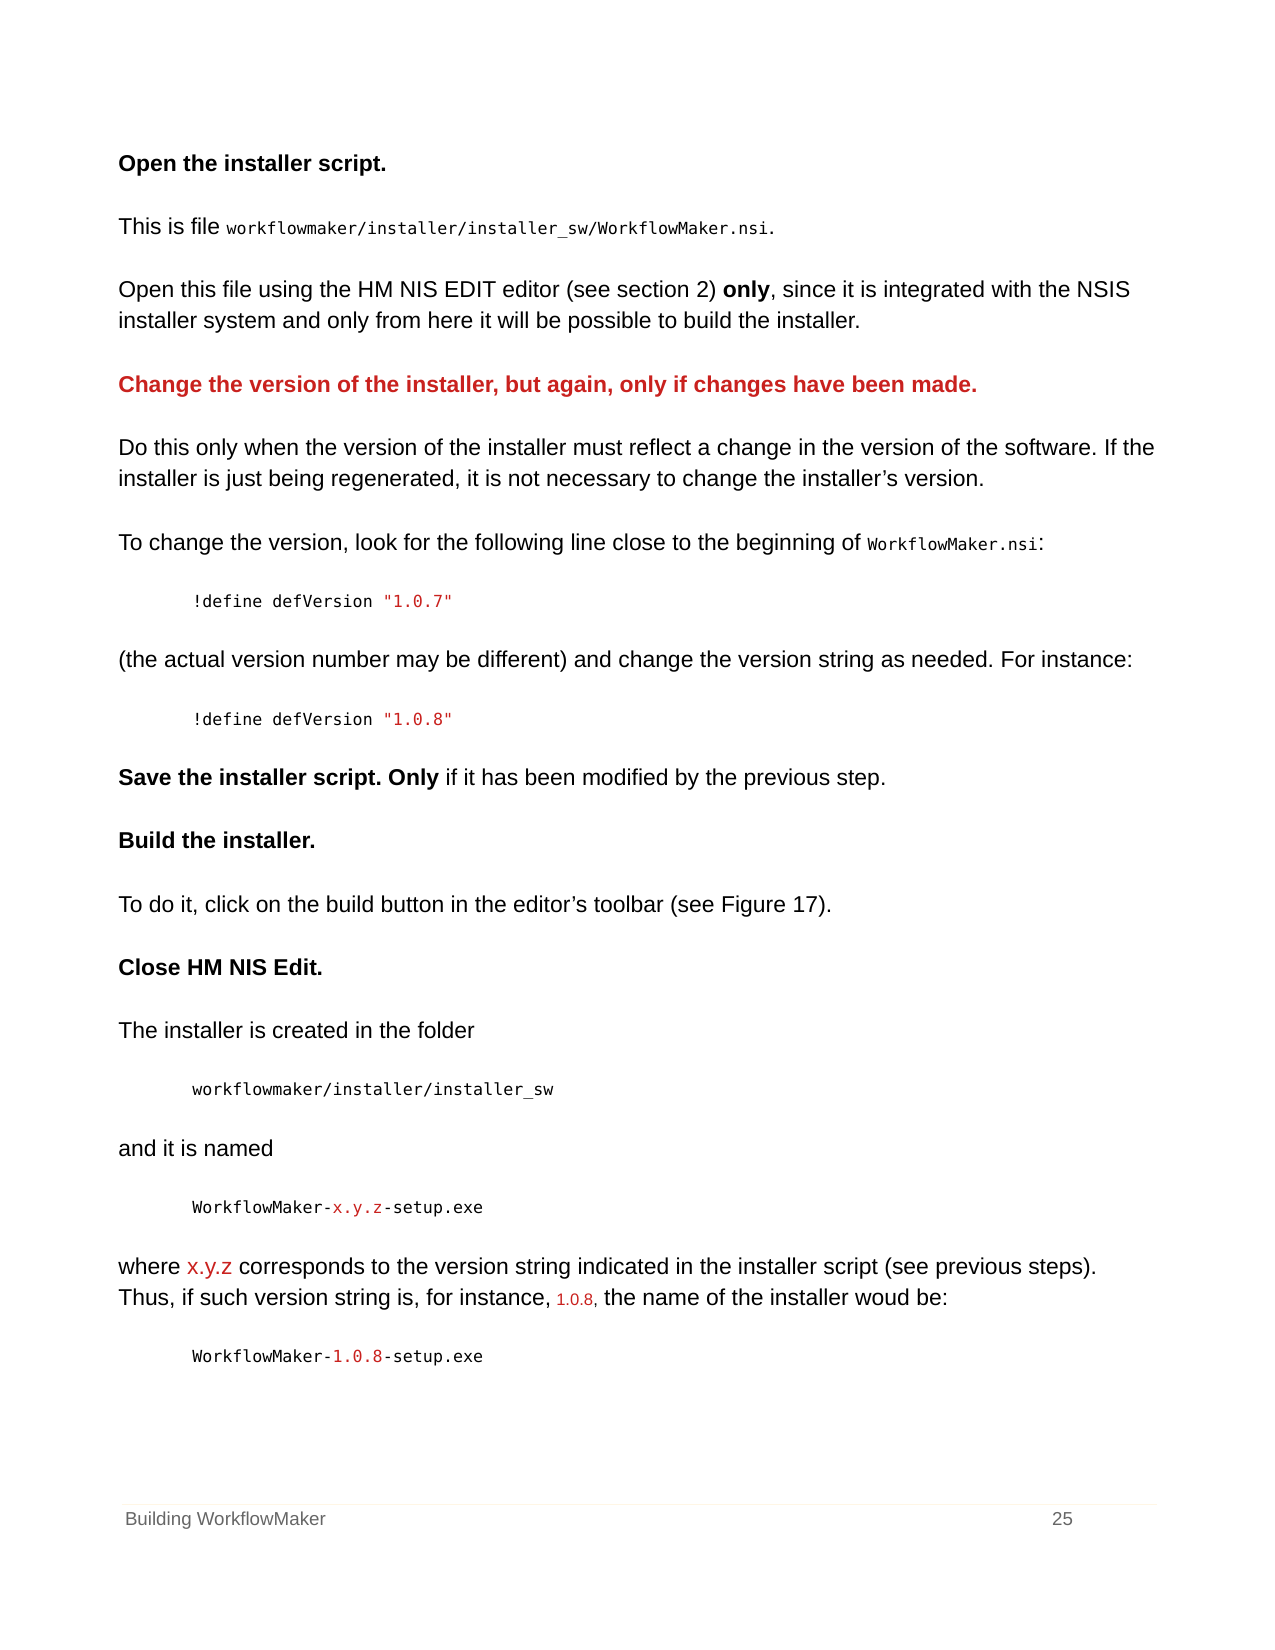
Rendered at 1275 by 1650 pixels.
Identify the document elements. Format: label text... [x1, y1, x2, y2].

text Open the installer script. [118, 150, 1157, 176]
text Open this file using the HM NIS EDIT editor (see section 2) only, since it is integrated with the NSIS installer system and only from here it will be possible to build the installer. [118, 276, 1157, 334]
text (the actual version number may be different) and change the version string as needed. For instance: [118, 646, 1157, 673]
text workflowmaker/installer/installer_sw [118, 1080, 1157, 1099]
text Build the installer. [118, 827, 1157, 854]
text To change the version, look for the following line close to the beginning of WorkflowMaker.nsi: [118, 528, 1157, 555]
text Do this only when the version of the installer must reflect a change in the version of the software. If the installer is just being regenerated, it is not necessary to change the installer’s version. [118, 434, 1157, 492]
text To do it, click on the build button in the editor’s toolbar (see Figure 17). [118, 891, 1157, 917]
text Change the version of the installer, but again, only if changes have been made. [118, 371, 1157, 397]
text Save the installer script. Only if it has been modified by the previous step. [118, 764, 1157, 791]
text !define defVersion "1.0.7" [118, 592, 1157, 611]
text WorkflowMaker-1.0.8-setup.exe [118, 1347, 1157, 1367]
text !define defVersion "1.0.8" [118, 709, 1157, 729]
text where x.y.z corresponds to the version string indicated in the installer script (see previous steps). Thus, if such version string is, for instance, 1.0.8, the name of the installer woud be: [118, 1253, 1157, 1311]
text This is file workflowmaker/installer/installer_sw/WorkflowMaker.nsi. [118, 213, 1157, 239]
text Close HM NIS Edit. [118, 954, 1157, 980]
text and it is named [118, 1135, 1157, 1161]
text WorkflowMaker-x.y.z-setup.exe [118, 1198, 1157, 1217]
text The installer is created in the folder [118, 1017, 1157, 1043]
